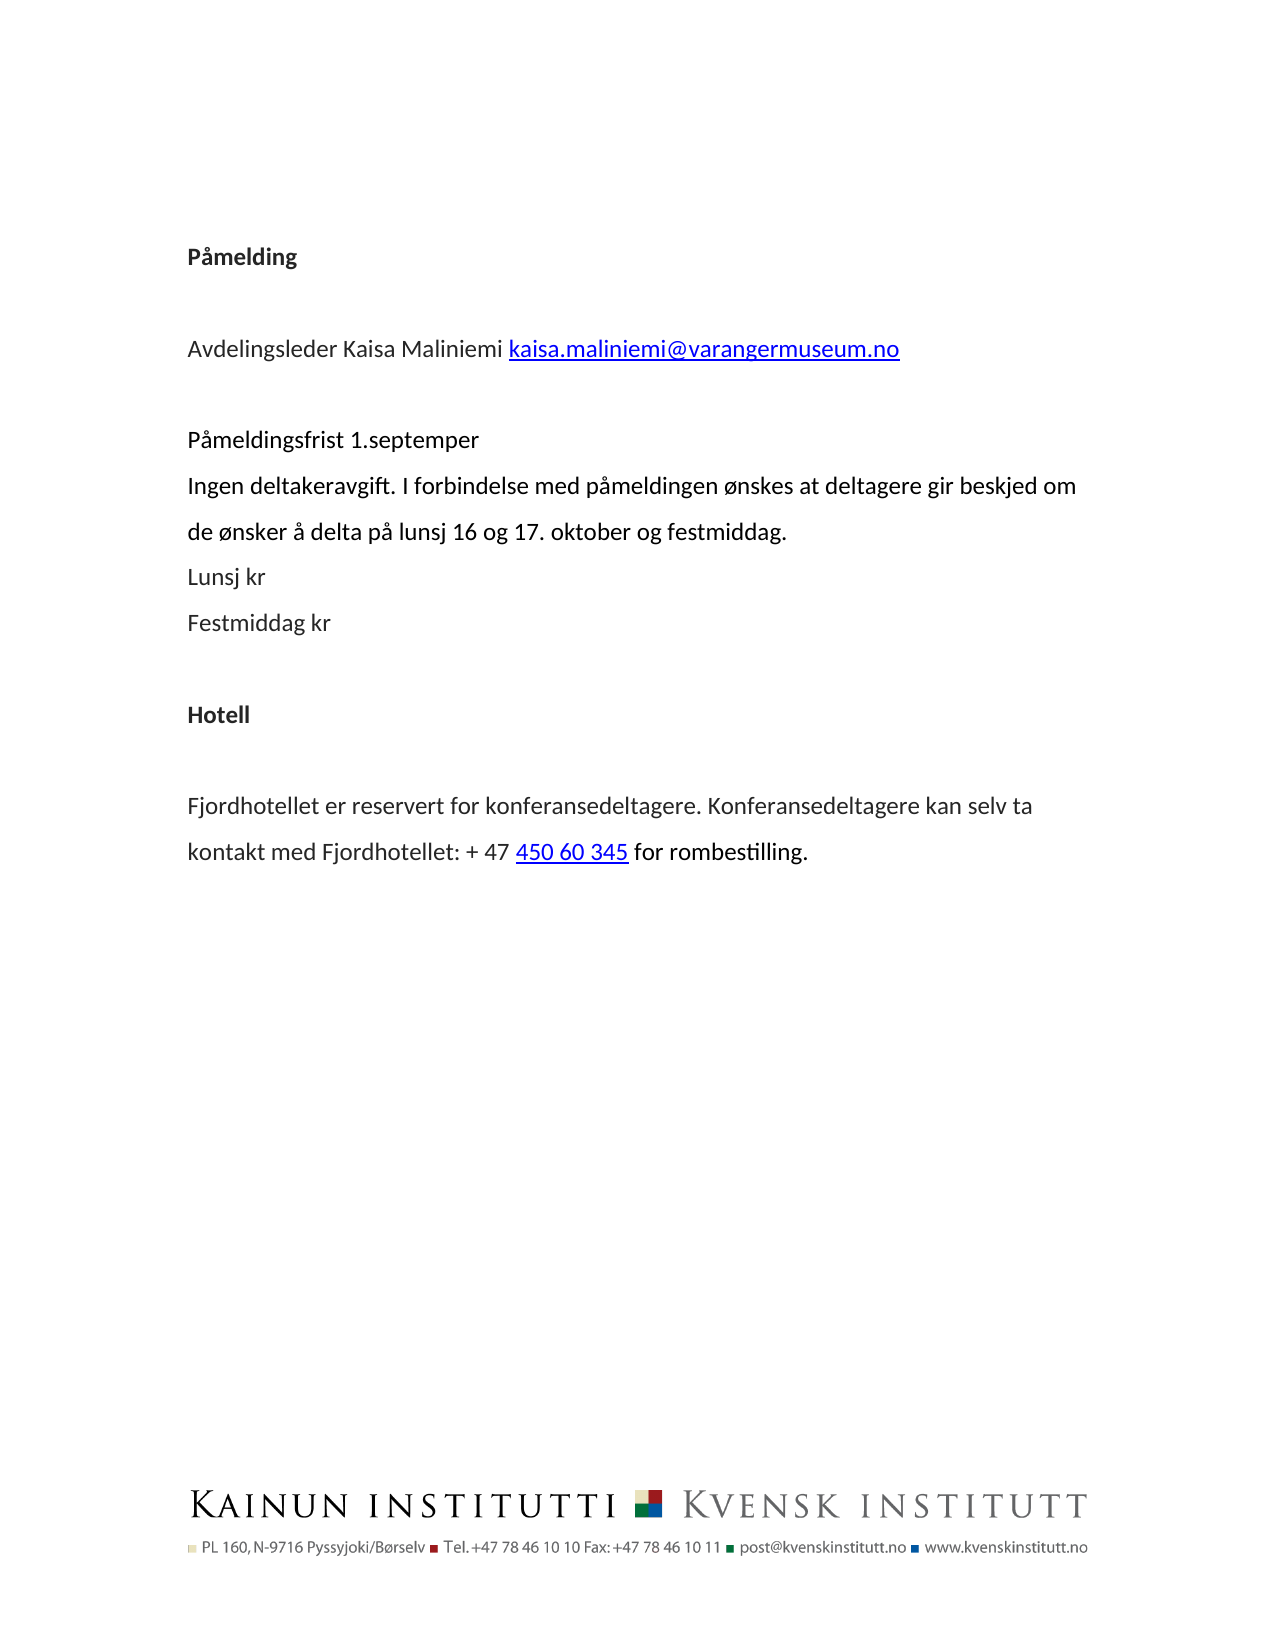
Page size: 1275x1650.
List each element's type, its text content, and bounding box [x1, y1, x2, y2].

text Avdelingsleder Kaisa Maliniemi kaisa.maliniemi@varangermuseum.no [187, 333, 1087, 363]
text Hotell [187, 699, 1087, 729]
text Lunsj kr [187, 562, 1087, 592]
text Påmeldingsfrist 1.septemper [187, 424, 1087, 455]
text Påmelding [187, 241, 1087, 272]
text Ingen deltakeravgift. I forbindelse med påmeldingen ønskes at deltagere gir beskjed om de ønsker å delta på lunsj 16 og 17. oktober og festmiddag. [187, 470, 1087, 546]
text Fjordhotellet er reservert for konferansedeltagere. Konferansedeltagere kan selv ta kontakt med Fjordhotellet: + 47 450 60 345 for rombestilling. [187, 790, 1087, 866]
picture [187, 1490, 1088, 1558]
text Festmiddag kr [187, 607, 1087, 638]
